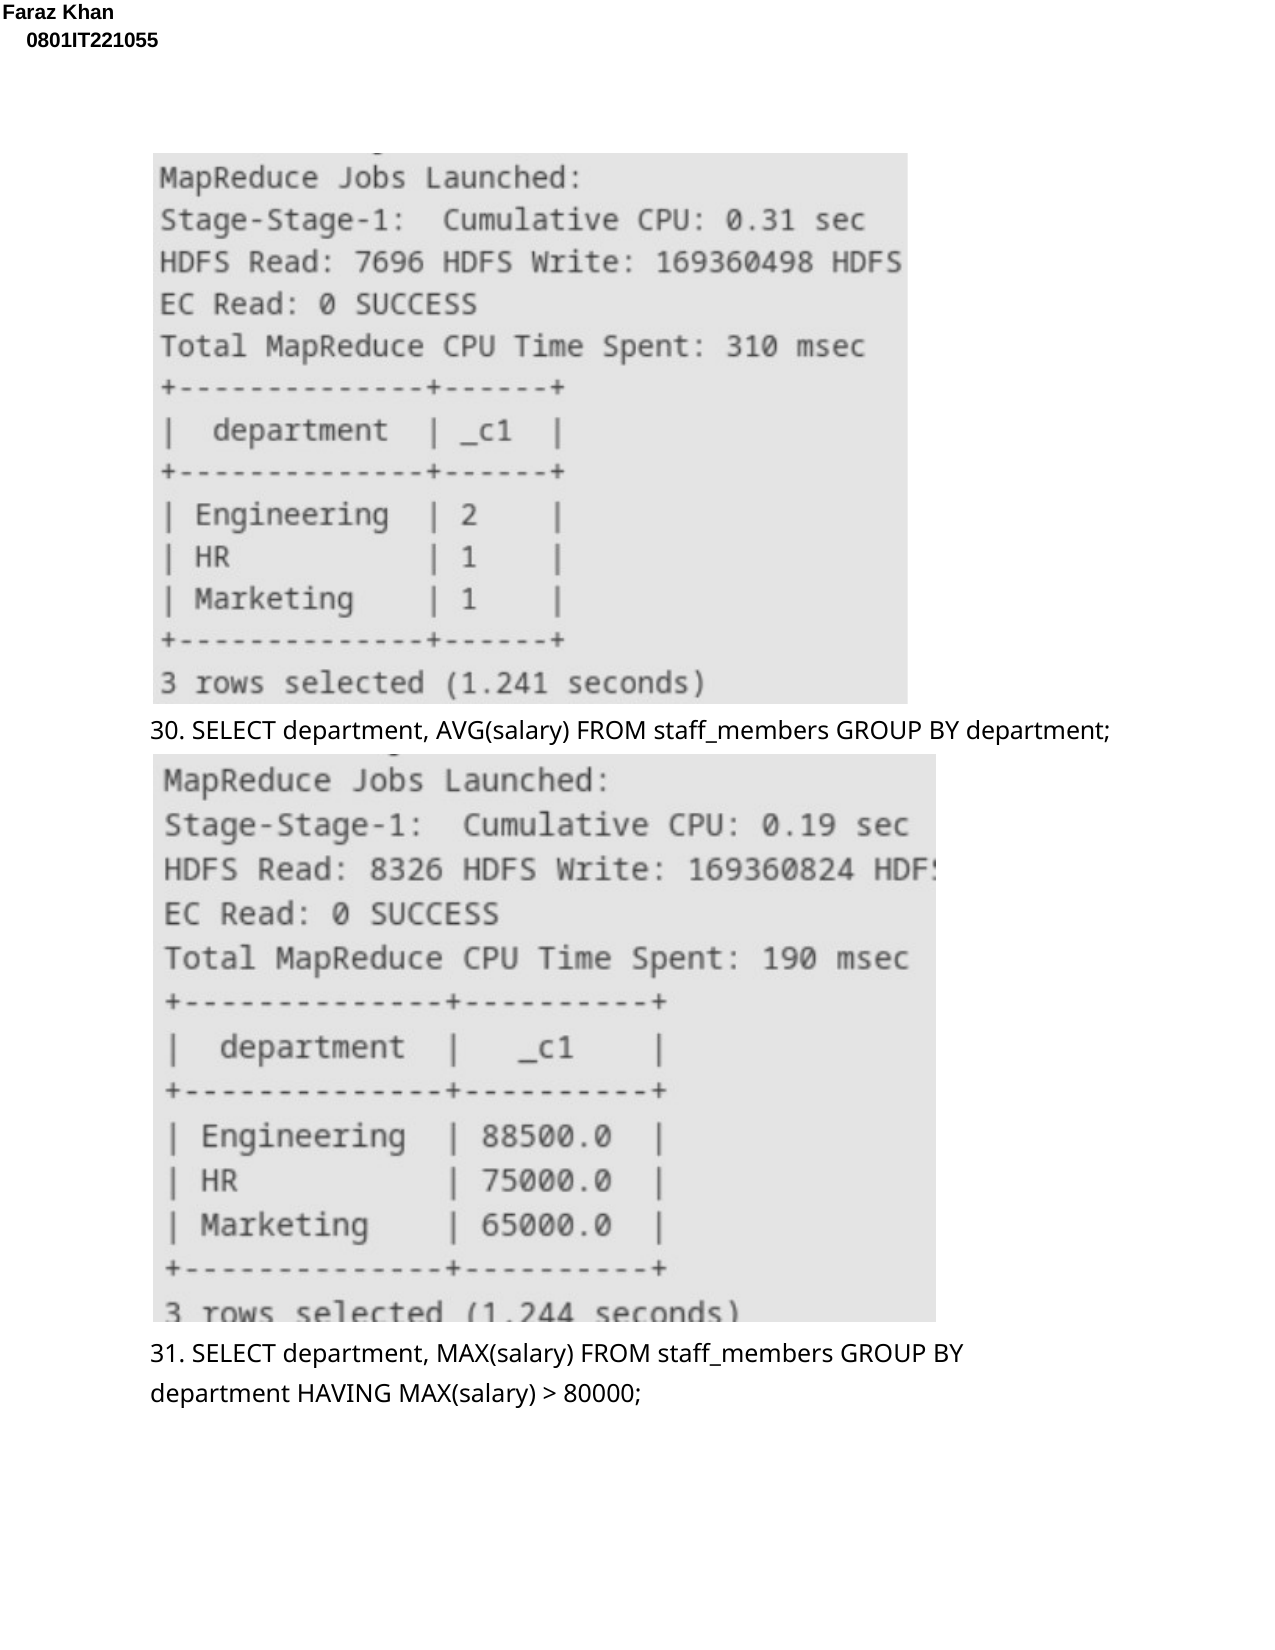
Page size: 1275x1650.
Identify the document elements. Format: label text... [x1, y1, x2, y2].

list SELECT department, AVG(salary) FROM staff_members GROUP BY department; [150, 713, 1162, 747]
list SELECT department, MAX(salary) FROM staff_members GROUP BY department HAVING MAX(salary) > 80000; [150, 762, 1099, 1409]
picture [153, 153, 908, 704]
picture [153, 754, 936, 762]
